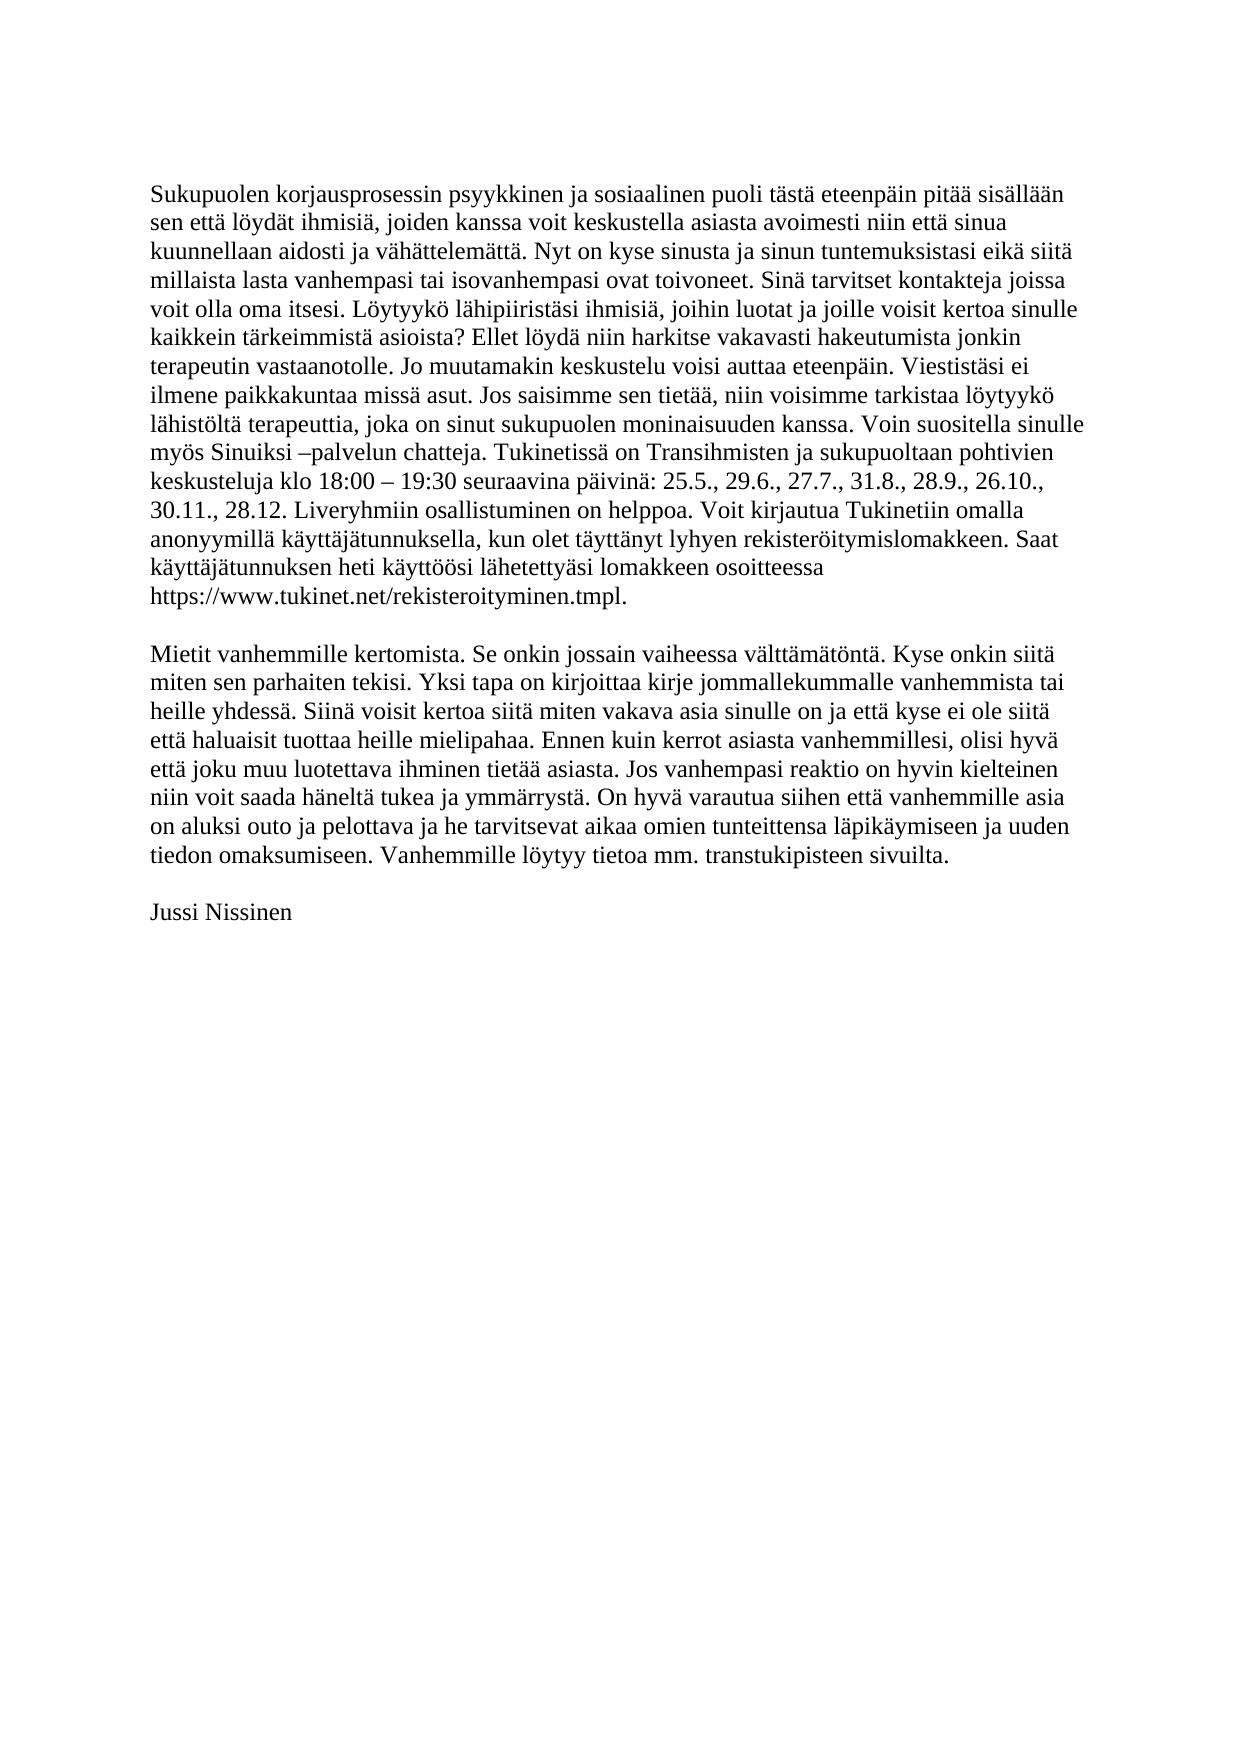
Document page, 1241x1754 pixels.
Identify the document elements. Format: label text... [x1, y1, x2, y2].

text Sukupuolen korjausprosessin psyykkinen ja sosiaalinen puoli tästä eteenpäin pitää sisällään sen että löydät ihmisiä, joiden kanssa voit keskustella asiasta avoimesti niin että sinua kuunnellaan aidosti ja vähättelemättä. Nyt on kyse sinusta ja sinun tuntemuksistasi eikä siitä millaista lasta vanhempasi tai isovanhempasi ovat toivoneet. Sinä tarvitset kontakteja joissa voit olla oma itsesi. Löytyykö lähipiiristäsi ihmisiä, joihin luotat ja joille voisit kertoa sinulle kaikkein tärkeimmistä asioista? Ellet löydä niin harkitse vakavasti hakeutumista jonkin terapeutin vastaanotolle. Jo muutamakin keskustelu voisi auttaa eteenpäin. Viestistäsi ei ilmene paikkakuntaa missä asut. Jos saisimme sen tietää, niin voisimme tarkistaa löytyykö lähistöltä terapeuttia, joka on sinut sukupuolen moninaisuuden kanssa. Voin suositella sinulle myös Sinuiksi –palvelun chatteja. Tukinetissä on Transihmisten ja sukupuoltaan pohtivien keskusteluja klo 18:00 – 19:30 seuraavina päivinä: 25.5., 29.6., 27.7., 31.8., 28.9., 26.10., 30.11., 28.12. Liveryhmiin osallistuminen on helppoa. Voit kirjautua Tukinetiin omalla anonyymillä käyttäjätunnuksella, kun olet täyttänyt lyhyen rekisteröitymislomakkeen. Saat käyttäjätunnuksen heti käyttöösi lähetettyäsi lomakkeen osoitteessa https://www.tukinet.net/rekisteroityminen.tmpl. Mietit vanhemmille kertomista. Se onkin jossain vaiheessa välttämätöntä. Kyse onkin siitä miten sen parhaiten tekisi. Yksi tapa on kirjoittaa kirje jommallekummalle vanhemmista tai heille yhdessä. Siinä voisit kertoa siitä miten vakava asia sinulle on ja että kyse ei ole siitä että haluaisit tuottaa heille mielipahaa. Ennen kuin kerrot asiasta vanhemmillesi, olisi hyvä että joku muu luotettava ihminen tietää asiasta. Jos vanhempasi reaktio on hyvin kielteinen niin voit saada häneltä tukea ja ymmärrystä. On hyvä varautua siihen että vanhemmille asia on aluksi outo ja pelottava ja he tarvitsevat aikaa omien tunteittensa läpikäymiseen ja uuden tiedon omaksumiseen. Vanhemmille löytyy tietoa mm. transtukipisteen sivuilta. Jussi Nissinen [150, 150, 1090, 926]
